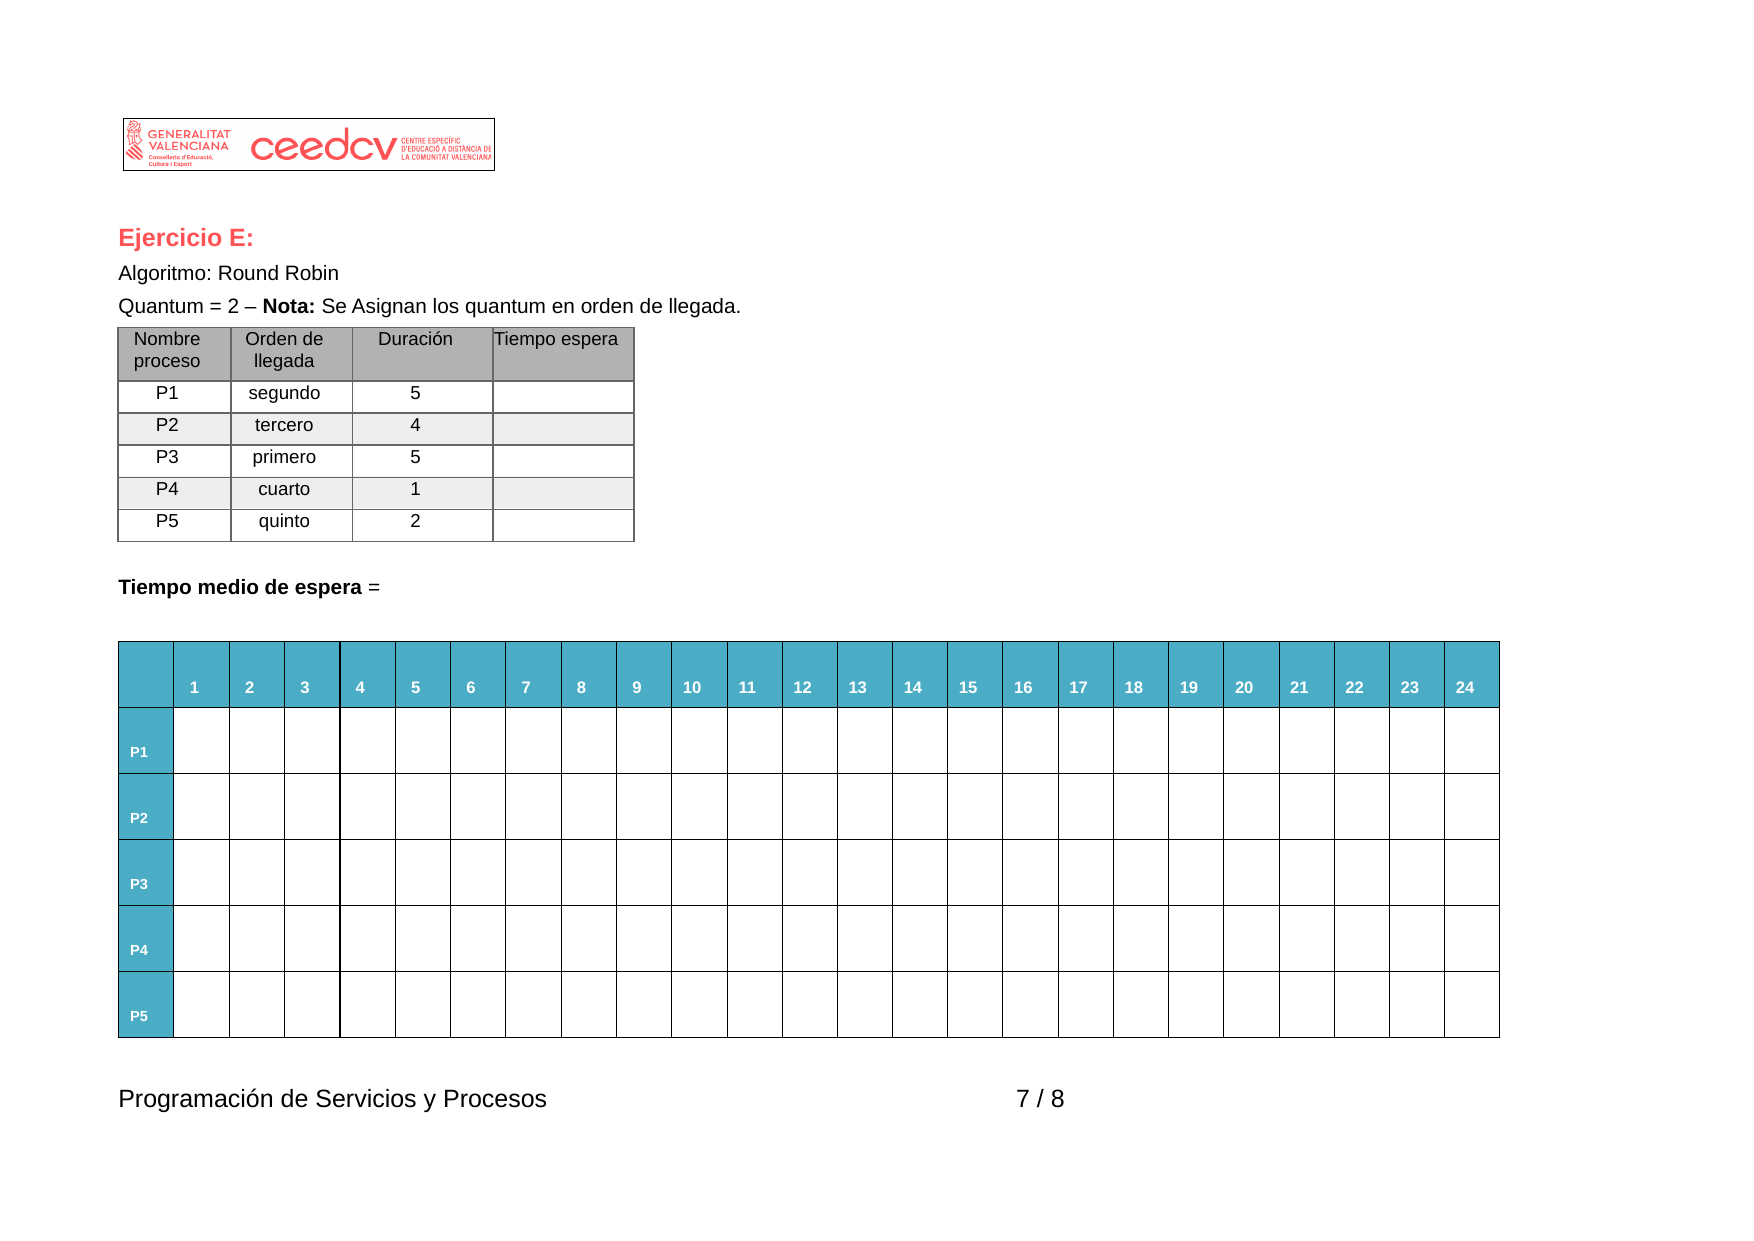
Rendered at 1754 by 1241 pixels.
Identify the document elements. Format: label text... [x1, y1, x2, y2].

table_cell P3 [119, 840, 173, 905]
table_cell [1003, 972, 1058, 1037]
table_cell [1390, 972, 1444, 1037]
table_cell [783, 840, 837, 905]
table_cell [562, 774, 616, 839]
table_cell [1114, 906, 1168, 971]
table_cell [1114, 708, 1168, 773]
table_cell [728, 840, 782, 905]
table_cell [341, 906, 395, 971]
table_header Nombre proceso [119, 328, 230, 380]
table_cell 5 [353, 446, 492, 476]
table_cell [948, 774, 1002, 839]
table_cell [230, 906, 284, 971]
table_cell [230, 840, 284, 905]
table_cell [451, 840, 505, 905]
table_cell [1335, 840, 1389, 905]
table_cell [1445, 906, 1499, 971]
table_cell [341, 708, 395, 773]
table_cell 4 [353, 414, 492, 444]
table_header 19 [1169, 642, 1223, 707]
table_cell [1003, 840, 1058, 905]
table_header 13 [838, 642, 892, 707]
table_cell [1224, 906, 1279, 971]
table_header 6 [451, 642, 505, 707]
table_cell [783, 774, 837, 839]
table_cell [506, 708, 561, 773]
table_cell [1169, 774, 1223, 839]
table_cell [174, 708, 229, 773]
table_cell [341, 840, 395, 905]
table_cell [1224, 774, 1279, 839]
table_cell [672, 840, 727, 905]
table_cell [838, 774, 892, 839]
table_cell 2 [353, 510, 492, 541]
table_cell [285, 708, 339, 773]
table_header 15 [948, 642, 1002, 707]
table_cell [451, 906, 505, 971]
table_cell [494, 510, 633, 541]
table_header 17 [1059, 642, 1113, 707]
table_cell [1169, 906, 1223, 971]
table_cell P5 [119, 510, 230, 541]
table_cell P4 [119, 906, 173, 971]
table_cell [893, 972, 947, 1037]
table_cell [617, 840, 671, 905]
table_cell [396, 774, 450, 839]
table_cell [230, 774, 284, 839]
text Ejercicio E: [118, 223, 1621, 252]
table_cell [1059, 708, 1113, 773]
table_cell [494, 382, 633, 412]
table_cell [672, 774, 727, 839]
table_cell [948, 906, 1002, 971]
table_cell [948, 840, 1002, 905]
table_cell [1169, 840, 1223, 905]
table_cell [341, 774, 395, 839]
table_cell [617, 774, 671, 839]
table_cell [1059, 972, 1113, 1037]
table_cell [617, 906, 671, 971]
table_header 22 [1335, 642, 1389, 707]
table_cell [1445, 774, 1499, 839]
table_cell [948, 972, 1002, 1037]
table_cell [783, 906, 837, 971]
table_cell [506, 906, 561, 971]
table_cell [893, 774, 947, 839]
table_header 3 [285, 642, 339, 707]
table_cell [230, 972, 284, 1037]
table_cell [1445, 840, 1499, 905]
table_cell cuarto [232, 478, 352, 508]
table_cell [1059, 906, 1113, 971]
table_cell quinto [232, 510, 352, 541]
table_cell [783, 708, 837, 773]
table_cell [728, 972, 782, 1037]
table_cell P1 [119, 708, 173, 773]
table_cell [451, 972, 505, 1037]
table_cell [838, 972, 892, 1037]
table_header 10 [672, 642, 727, 707]
table_header 24 [1445, 642, 1499, 707]
table_cell P1 [119, 382, 230, 412]
table_header 23 [1390, 642, 1444, 707]
text Algoritmo: Round Robin [118, 261, 1621, 285]
table_cell [562, 840, 616, 905]
table_cell [1003, 906, 1058, 971]
table_cell [562, 708, 616, 773]
table_cell [285, 774, 339, 839]
table_header 14 [893, 642, 947, 707]
table_cell [1280, 708, 1334, 773]
table_cell [1335, 708, 1389, 773]
table_cell [285, 972, 339, 1037]
table_cell [174, 774, 229, 839]
table_cell [230, 708, 284, 773]
table_cell [1003, 774, 1058, 839]
table_cell [672, 972, 727, 1037]
text Tiempo medio de espera = [118, 575, 1621, 599]
table_cell tercero [232, 414, 352, 444]
table_header 5 [396, 642, 450, 707]
table_cell [451, 708, 505, 773]
table_cell [617, 972, 671, 1037]
text Quantum = 2 – Nota: Se Asignan los quantum en orden de llegada. [118, 294, 1621, 318]
table_cell [396, 708, 450, 773]
table_header 16 [1003, 642, 1058, 707]
table_cell [728, 708, 782, 773]
table_cell [1224, 708, 1279, 773]
table_cell [396, 906, 450, 971]
table_header 2 [230, 642, 284, 707]
table_cell [285, 906, 339, 971]
table_cell primero [232, 446, 352, 476]
table_cell [1390, 840, 1444, 905]
table_cell [285, 840, 339, 905]
table_header Duración [353, 328, 492, 380]
table_cell [1280, 972, 1334, 1037]
table_cell [1169, 972, 1223, 1037]
table_cell [672, 708, 727, 773]
table_cell [506, 840, 561, 905]
table_cell [1390, 774, 1444, 839]
table_cell [1114, 774, 1168, 839]
table_header Tiempo espera [494, 328, 633, 380]
table_cell [1390, 708, 1444, 773]
table_header 21 [1280, 642, 1334, 707]
table_cell [1390, 906, 1444, 971]
table_header 12 [783, 642, 837, 707]
table_cell P2 [119, 414, 230, 444]
table_cell [893, 708, 947, 773]
table_header 18 [1114, 642, 1168, 707]
table_cell [562, 906, 616, 971]
table_header 4 [341, 642, 395, 707]
table_cell [494, 414, 633, 444]
picture [125, 120, 492, 167]
table_cell [893, 840, 947, 905]
table_cell segundo [232, 382, 352, 412]
table_cell P5 [119, 972, 173, 1037]
table_cell 5 [353, 382, 492, 412]
table_cell [838, 708, 892, 773]
table_cell P4 [119, 478, 230, 508]
table_cell P2 [119, 774, 173, 839]
table_cell [728, 774, 782, 839]
table_cell [1059, 774, 1113, 839]
table_cell [1280, 774, 1334, 839]
table_header Orden de llegada [232, 328, 352, 380]
table_cell [1445, 972, 1499, 1037]
table_cell [1114, 840, 1168, 905]
table_cell [1169, 708, 1223, 773]
table_header [119, 642, 173, 707]
table_cell [838, 906, 892, 971]
table_cell [174, 972, 229, 1037]
table_cell [893, 906, 947, 971]
table_cell [562, 972, 616, 1037]
table_cell [1280, 906, 1334, 971]
table_header 9 [617, 642, 671, 707]
table_cell [494, 446, 633, 476]
table_cell [506, 774, 561, 839]
table_cell [948, 708, 1002, 773]
table_cell [1335, 774, 1389, 839]
table_cell [1224, 840, 1279, 905]
table_cell [174, 840, 229, 905]
table_cell [174, 906, 229, 971]
table_cell [1280, 840, 1334, 905]
table_header 1 [174, 642, 229, 707]
table_cell [451, 774, 505, 839]
table_cell [783, 972, 837, 1037]
table_cell [1114, 972, 1168, 1037]
table_cell [728, 906, 782, 971]
table_cell 1 [353, 478, 492, 508]
table_cell [396, 972, 450, 1037]
table_cell [617, 708, 671, 773]
table_cell [1335, 972, 1389, 1037]
table_cell [838, 840, 892, 905]
table_cell [1335, 906, 1389, 971]
table_header 8 [562, 642, 616, 707]
table_cell [341, 972, 395, 1037]
table_cell [1224, 972, 1279, 1037]
table_cell [1445, 708, 1499, 773]
table_cell [1003, 708, 1058, 773]
table_cell [494, 478, 633, 508]
table_cell [672, 906, 727, 971]
table_header 7 [506, 642, 561, 707]
table_header 20 [1224, 642, 1279, 707]
table_cell P3 [119, 446, 230, 476]
table_cell [1059, 840, 1113, 905]
table_header 11 [728, 642, 782, 707]
table_cell [396, 840, 450, 905]
table_cell [506, 972, 561, 1037]
